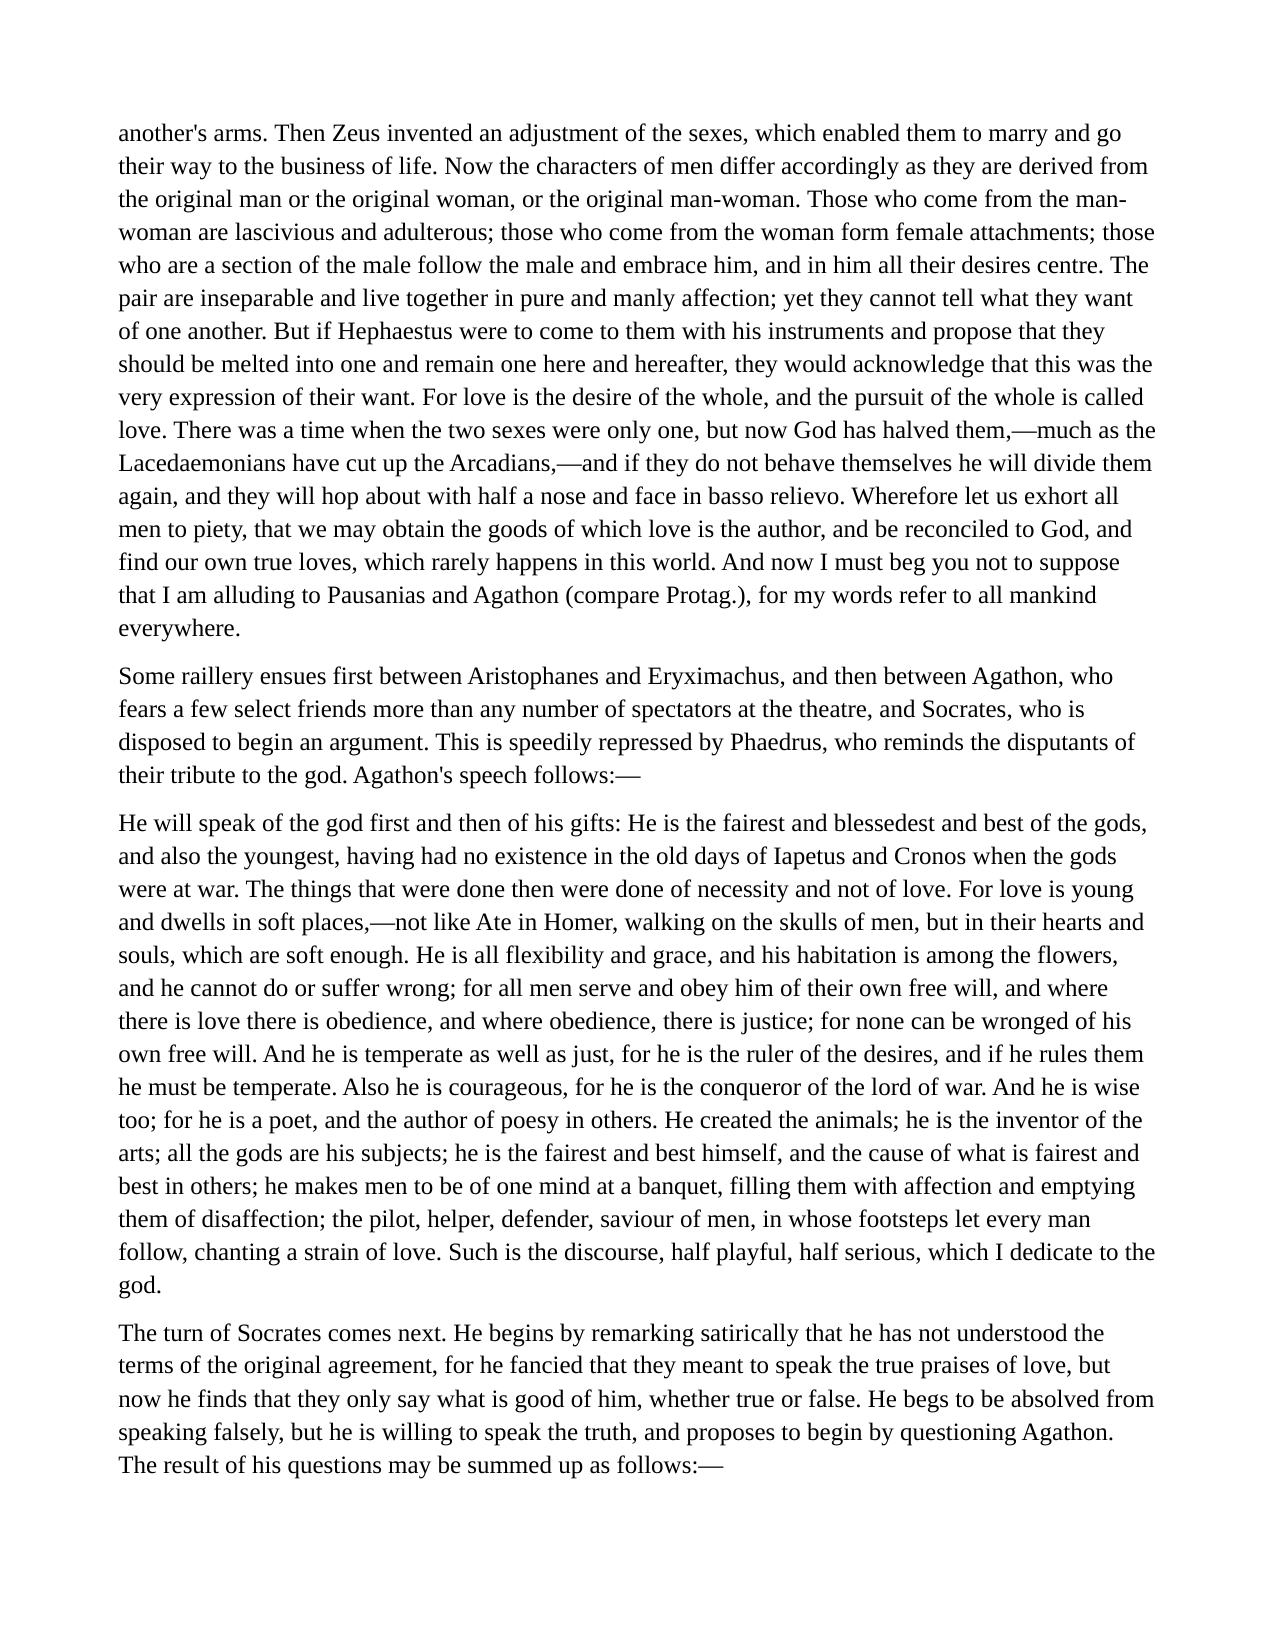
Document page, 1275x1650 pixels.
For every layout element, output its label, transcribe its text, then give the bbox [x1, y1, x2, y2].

text Some raillery ensues first between Aristophanes and Eryximachus, and then between Agathon, who fears a few select friends more than any number of spectators at the theatre, and Socrates, who is disposed to begin an argument. This is speedily repressed by Phaedrus, who reminds the disputants of their tribute to the god. Agathon's speech follows:— [118, 661, 1157, 789]
text another's arms. Then Zeus invented an adjustment of the sexes, which enabled them to marry and go their way to the business of life. Now the characters of men differ accordingly as they are derived from the original man or the original woman, or the original man-woman. Those who come from the man-woman are lascivious and adulterous; those who come from the woman form female attachments; those who are a section of the male follow the male and embrace him, and in him all their desires centre. The pair are inseparable and live together in pure and manly affection; yet they cannot tell what they want of one another. But if Hephaestus were to come to them with his instruments and propose that they should be melted into one and remain one here and hereafter, they would acknowledge that this was the very expression of their want. For love is the desire of the whole, and the pursuit of the whole is called love. There was a time when the two sexes were only one, but now God has halved them,—much as the Lacedaemonians have cut up the Arcadians,—and if they do not behave themselves he will divide them again, and they will hop about with half a nose and face in basso relievo. Wherefore let us exhort all men to piety, that we may obtain the goods of which love is the author, and be reconciled to God, and find our own true loves, which rarely happens in this world. And now I must beg you not to suppose that I am alluding to Pausanias and Agathon (compare Protag.), for my words refer to all mankind everywhere. [118, 118, 1157, 642]
text The turn of Socrates comes next. He begins by remarking satirically that he has not understood the terms of the original agreement, for he fancied that they meant to speak the true praises of love, but now he finds that they only say what is good of him, whether true or false. He begs to be absolved from speaking falsely, but he is willing to speak the truth, and proposes to begin by questioning Agathon. The result of his questions may be summed up as follows:— [118, 1318, 1157, 1478]
text He will speak of the god first and then of his gifts: He is the fairest and blessedest and best of the gods, and also the youngest, having had no existence in the old days of Iapetus and Cronos when the gods were at war. The things that were done then were done of necessity and not of love. For love is young and dwells in soft places,—not like Ate in Homer, walking on the skulls of men, but in their hearts and souls, which are soft enough. He is all flexibility and grace, and his habitation is among the flowers, and he cannot do or suffer wrong; for all men serve and obey him of their own free will, and where there is love there is obedience, and where obedience, there is justice; for none can be wronged of his own free will. And he is temperate as well as just, for he is the ruler of the desires, and if he rules them he must be temperate. Also he is courageous, for he is the conqueror of the lord of war. And he is wise too; for he is a poet, and the author of poesy in others. He created the animals; he is the inventor of the arts; all the gods are his subjects; he is the fairest and best himself, and the cause of what is fairest and best in others; he makes men to be of one mind at a banquet, filling them with affection and emptying them of disaffection; the pilot, helper, defender, saviour of men, in whose footsteps let every man follow, chanting a strain of love. Such is the discourse, half playful, half serious, which I dedicate to the god. [118, 808, 1157, 1299]
